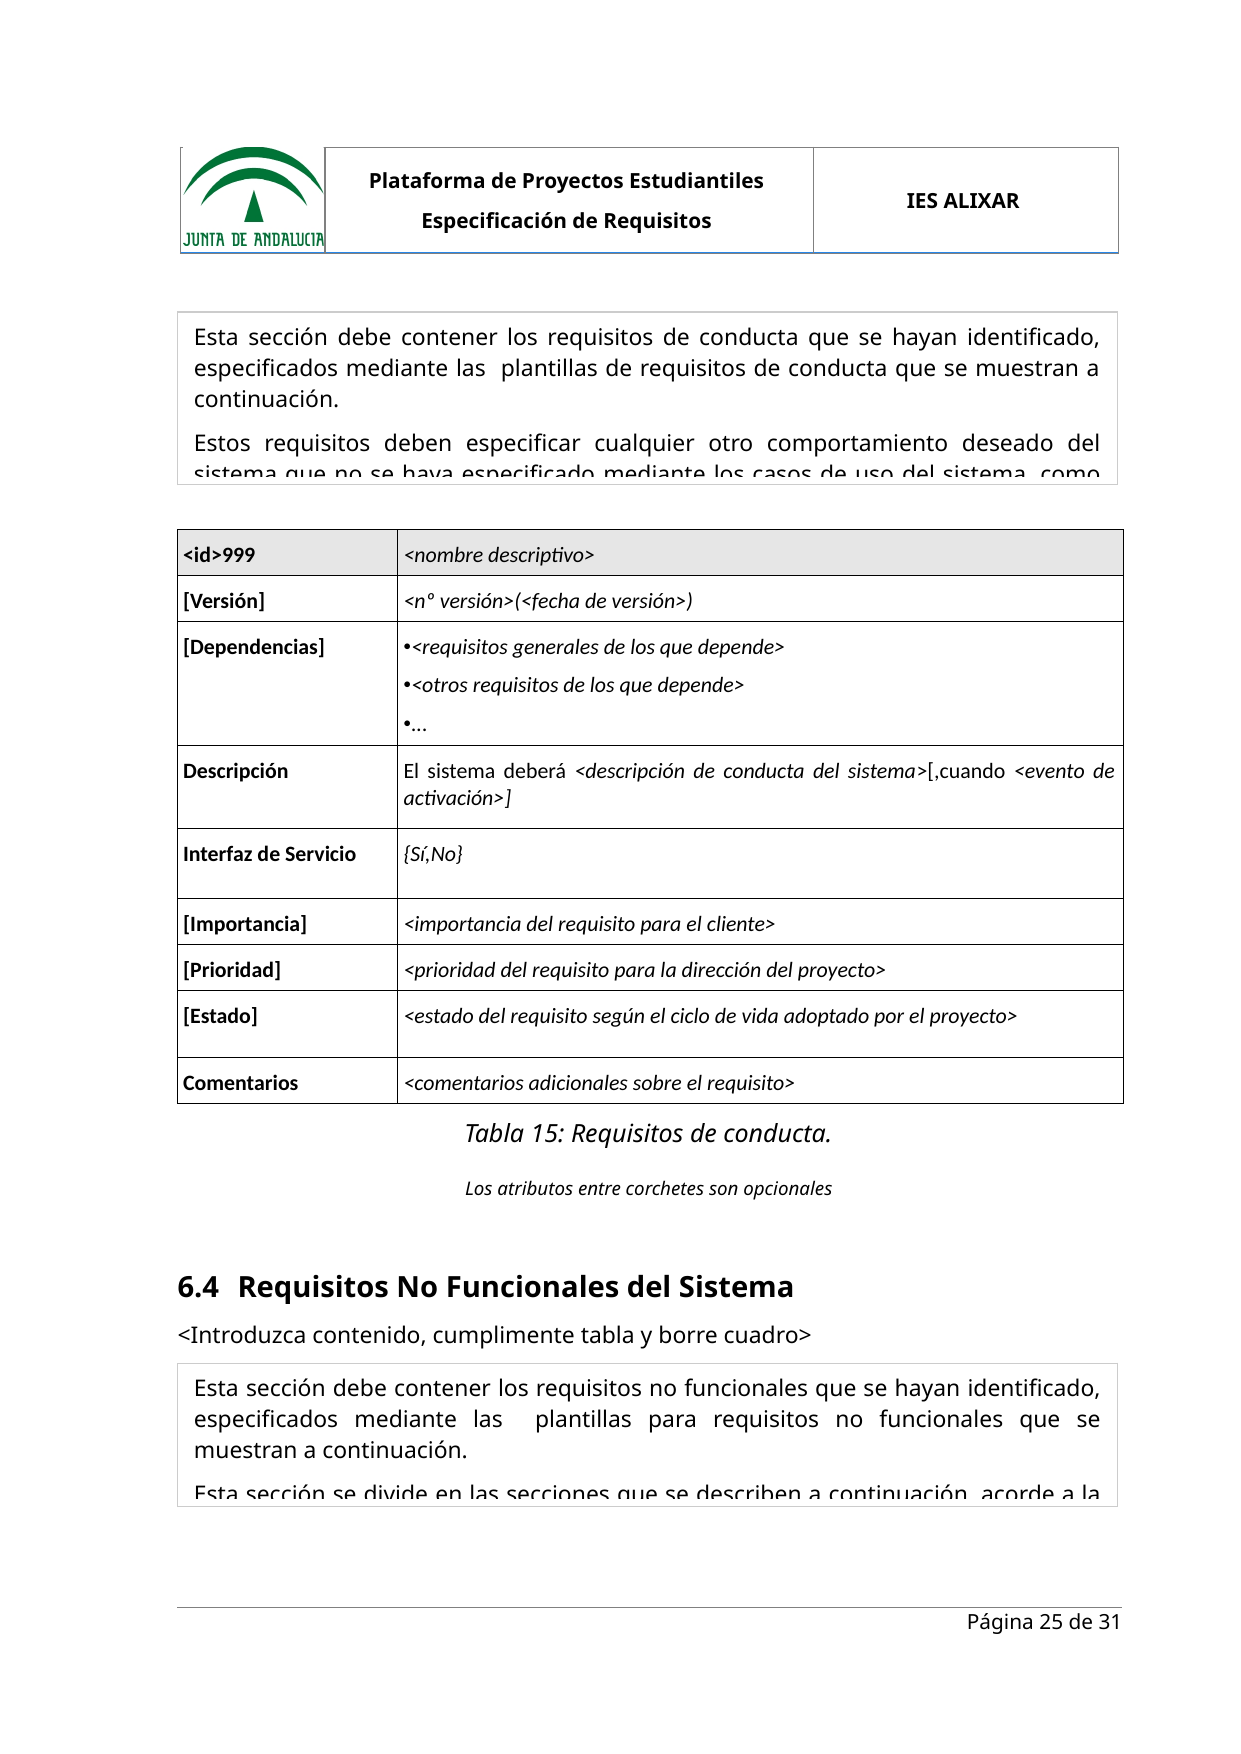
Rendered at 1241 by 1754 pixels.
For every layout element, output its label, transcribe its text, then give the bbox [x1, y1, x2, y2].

table_cell [Estado] [178, 991, 397, 1057]
table_cell [Importancia] [178, 899, 397, 944]
subtitle Requisitos No Funcionales del Sistema [177, 1266, 1122, 1306]
table_cell {Sí,No} [398, 829, 1123, 898]
text Esta sección debe contener los requisitos de conducta que se hayan identificado, especificados mediante las plantillas de requisitos de conducta que se muestran a continuación. [194, 321, 1101, 414]
text Los atributos entre corchetes son opcionales [177, 1175, 1122, 1201]
table_header <nombre descriptivo> [398, 530, 1123, 575]
text Esta sección debe contener los requisitos no funcionales que se hayan identificado, especificados mediante las plantillas para requisitos no funcionales que se muestran a continuación. [194, 1371, 1101, 1465]
table_cell <requisitos generales de los que depende> <otros requisitos de los que depende> ... [398, 622, 1123, 745]
table_cell <importancia del requisito para el cliente> [398, 899, 1123, 944]
table_cell <prioridad del requisito para la dirección del proyecto> [398, 945, 1123, 990]
table_cell [Prioridad] [178, 945, 397, 990]
text Esta sección se divide en las secciones que se describen a continuación, acorde a la taxonomía de requisitos de producto propuesta en Madeja. [194, 1478, 1101, 1498]
text <Introduzca contenido, cumplimente tabla y borre cuadro> [177, 1319, 1122, 1350]
table_header <id>999 [178, 530, 397, 575]
table_cell Interfaz de Servicio [178, 829, 397, 898]
text Tabla 15: Requisitos de conducta. [177, 1116, 1122, 1150]
table_cell <estado del requisito según el ciclo de vida adoptado por el proyecto> [398, 991, 1123, 1057]
table_cell El sistema deberá <descripción de conducta del sistema>[,cuando <evento de activación>] [398, 746, 1123, 828]
table_cell <comentarios adicionales sobre el requisito> [398, 1058, 1123, 1103]
picture [183, 147, 324, 246]
table_cell [Dependencias] [178, 622, 397, 745]
table_cell Descripción [178, 746, 397, 828]
table_cell Comentarios [178, 1058, 397, 1103]
table_cell [Versión] [178, 576, 397, 621]
text Estos requisitos deben especificar cualquier otro comportamiento deseado del sistema que no se haya especificado mediante los casos de uso del sistema, como generación de informes, funcionalidades transversales a varios casos de uso del sistema, etc. [194, 427, 1101, 476]
table_cell <nº versión>(<fecha de versión>) [398, 576, 1123, 621]
